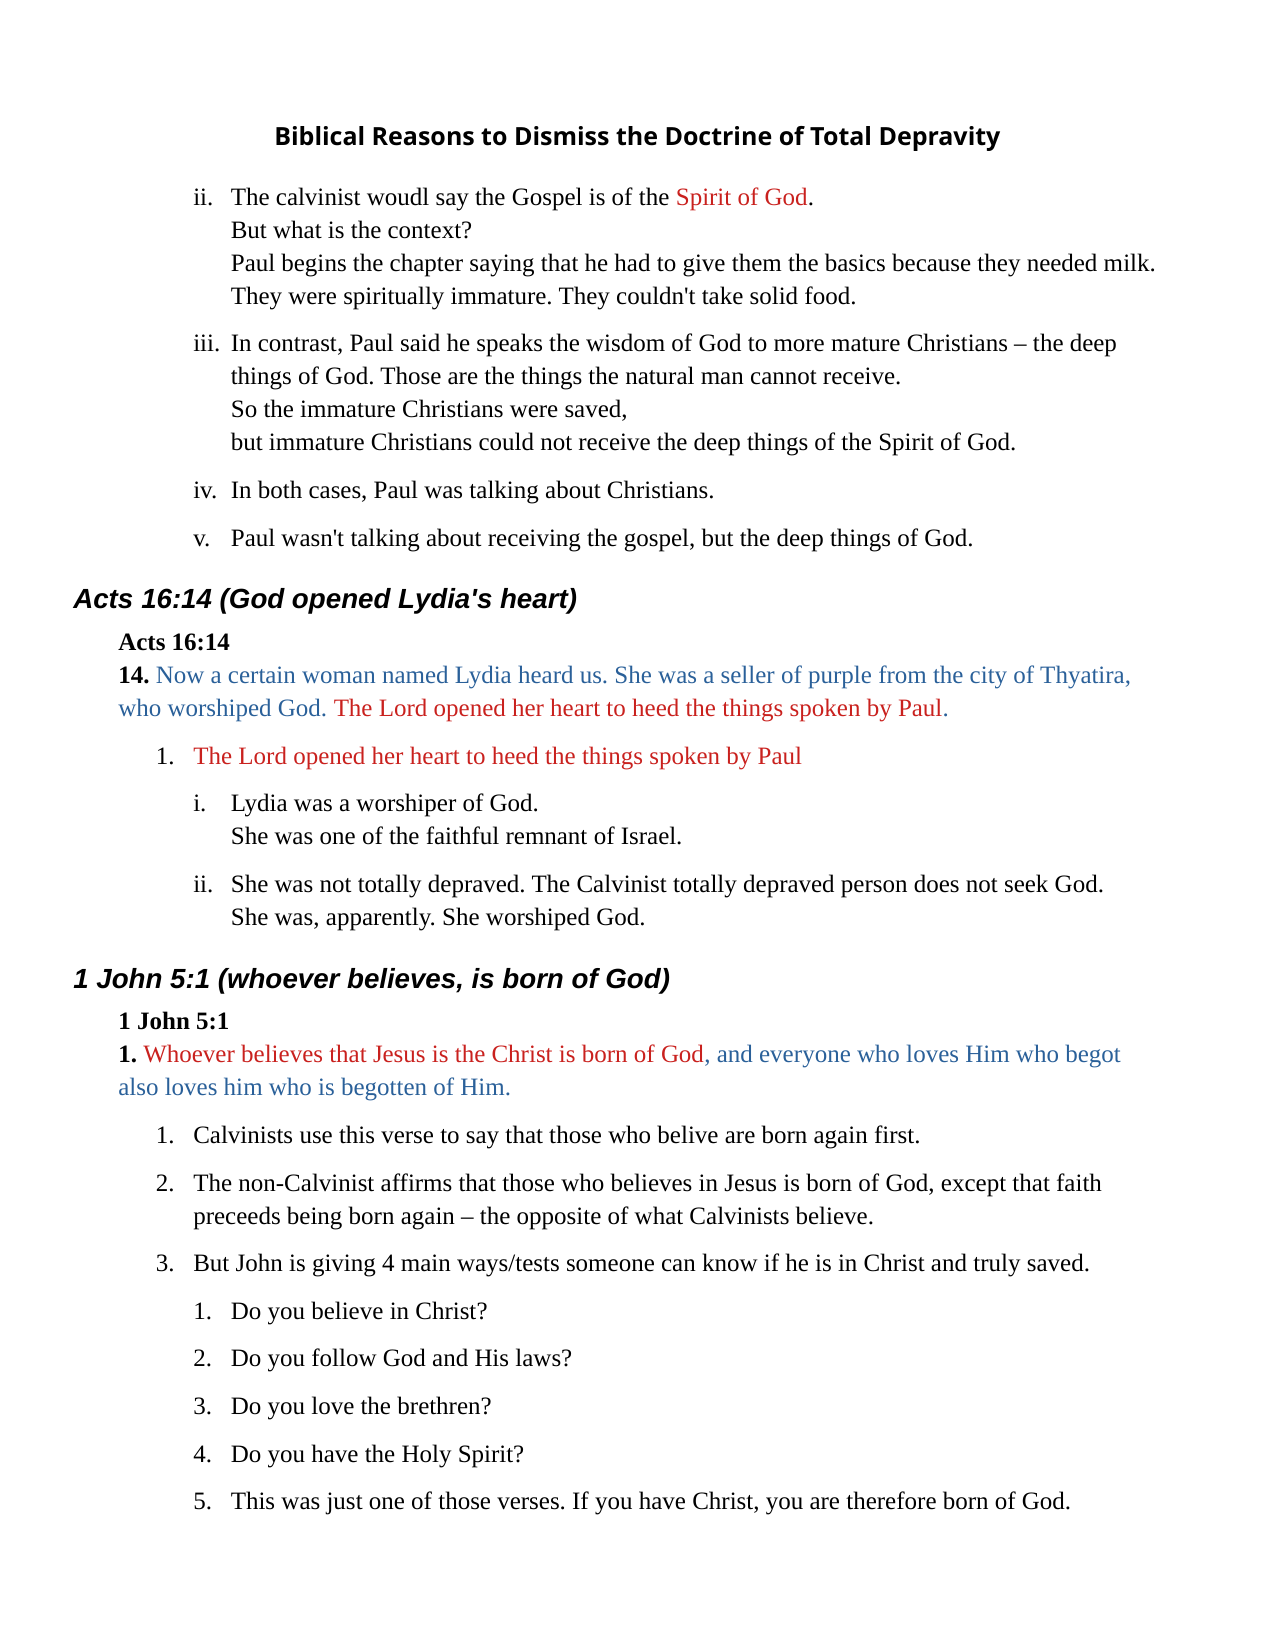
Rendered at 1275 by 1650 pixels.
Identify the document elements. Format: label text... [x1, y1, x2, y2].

list This was just one of those verses. If you have Christ, you are therefore born of God. [193, 1486, 1157, 1515]
list Do you follow God and His laws? [193, 1343, 1157, 1372]
list Do you believe in Christ? [193, 1296, 1157, 1325]
list But John is giving 4 main ways/tests someone can know if he is in Christ and truly saved. [156, 1248, 1157, 1277]
subtitle 1 John 5:1 (whoever believes, is born of God) [73, 962, 1157, 994]
list She was not totally depraved. The Calvinist totally depraved person does not seek God. She was, apparently. She worshiped God. [193, 869, 1157, 931]
text 1 John 5:1 1. Whoever believes that Jesus is the Christ is born of God, and everyone who loves Him who begot also loves him who is begotten of Him. [118, 1006, 1157, 1101]
list Do you have the Holy Spirit? [193, 1439, 1157, 1467]
text Acts 16:14 14. Now a certain woman named Lydia heard us. She was a seller of purple from the city of Thyatira, who worshiped God. The Lord opened her heart to heed the things spoken by Paul. [118, 627, 1157, 722]
list Do you love the brethren? [193, 1391, 1157, 1420]
list The calvinist woudl say the Gospel is of the Spirit of God. But what is the context? Paul begins the chapter saying that he had to give them the basics because they needed milk. They were spiritually immature. They couldn't take solid food. [193, 182, 1157, 309]
list In both cases, Paul was talking about Christians. [193, 475, 1157, 504]
subtitle Acts 16:14 (God opened Lydia's heart) [73, 583, 1157, 614]
list Calvinists use this verse to say that those who belive are born again first. [156, 1120, 1157, 1149]
list The Lord opened her heart to heed the things spoken by Paul [156, 741, 1157, 769]
list Paul wasn't talking about receiving the gospel, but the deep things of God. [193, 523, 1157, 551]
list The non-Calvinist affirms that those who believes in Jesus is born of God, except that faith preceeds being born again – the opposite of what Calvinists believe. [156, 1168, 1157, 1229]
list In contrast, Paul said he speaks the wisdom of God to more mature Christians – the deep things of God. Those are the things the natural man cannot receive. So the immature Christians were saved, but immature Christians could not receive the deep things of the Spirit of God. [193, 328, 1157, 456]
list Lydia was a worshiper of God. She was one of the faithful remnant of Israel. [193, 788, 1157, 850]
